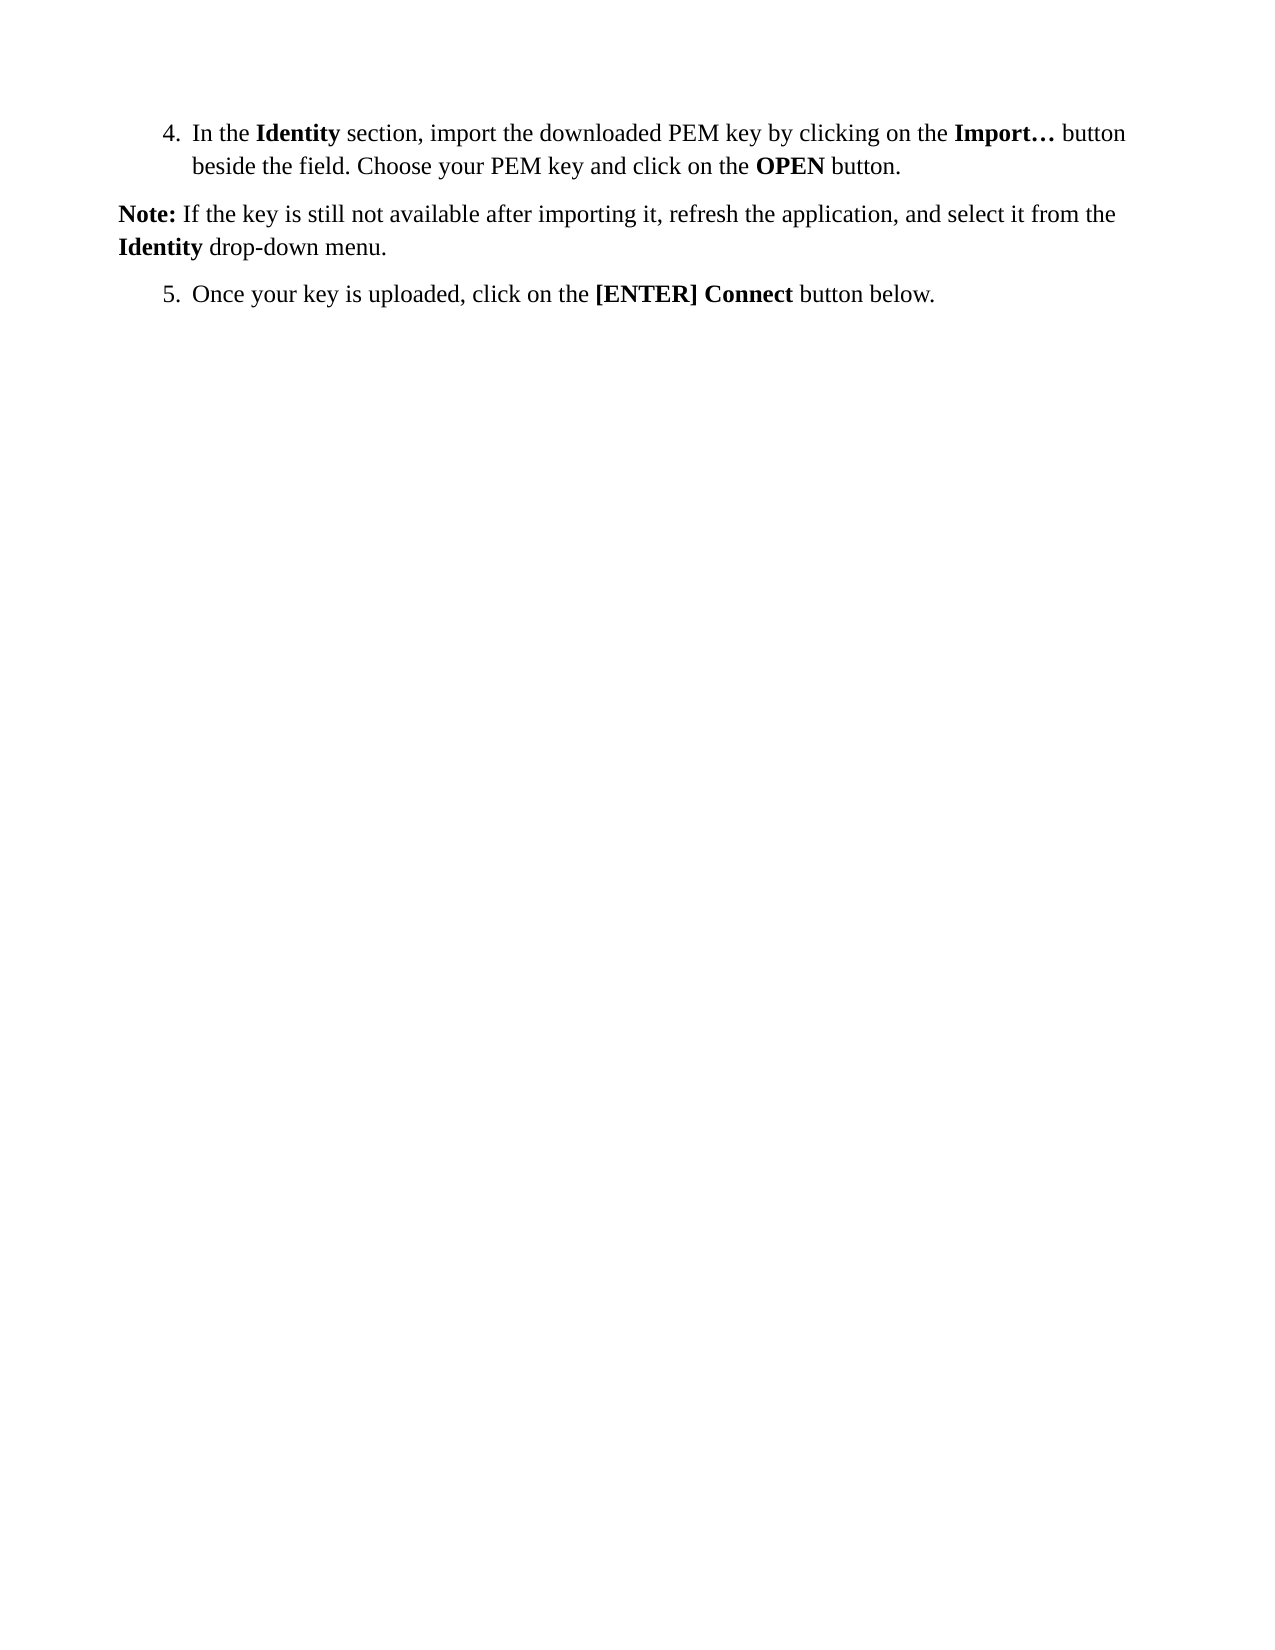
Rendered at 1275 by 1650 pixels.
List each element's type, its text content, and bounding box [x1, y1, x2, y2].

list In the Identity section, import the downloaded PEM key by clicking on the Import… button beside the field. Choose your PEM key and click on the OPEN button. [162, 118, 1157, 180]
list Once your key is uploaded, click on the [ENTER] Connect button below. [162, 279, 1157, 308]
text Note: If the key is still not available after importing it, refresh the application, and select it from the Identity drop-down menu. [118, 199, 1157, 261]
